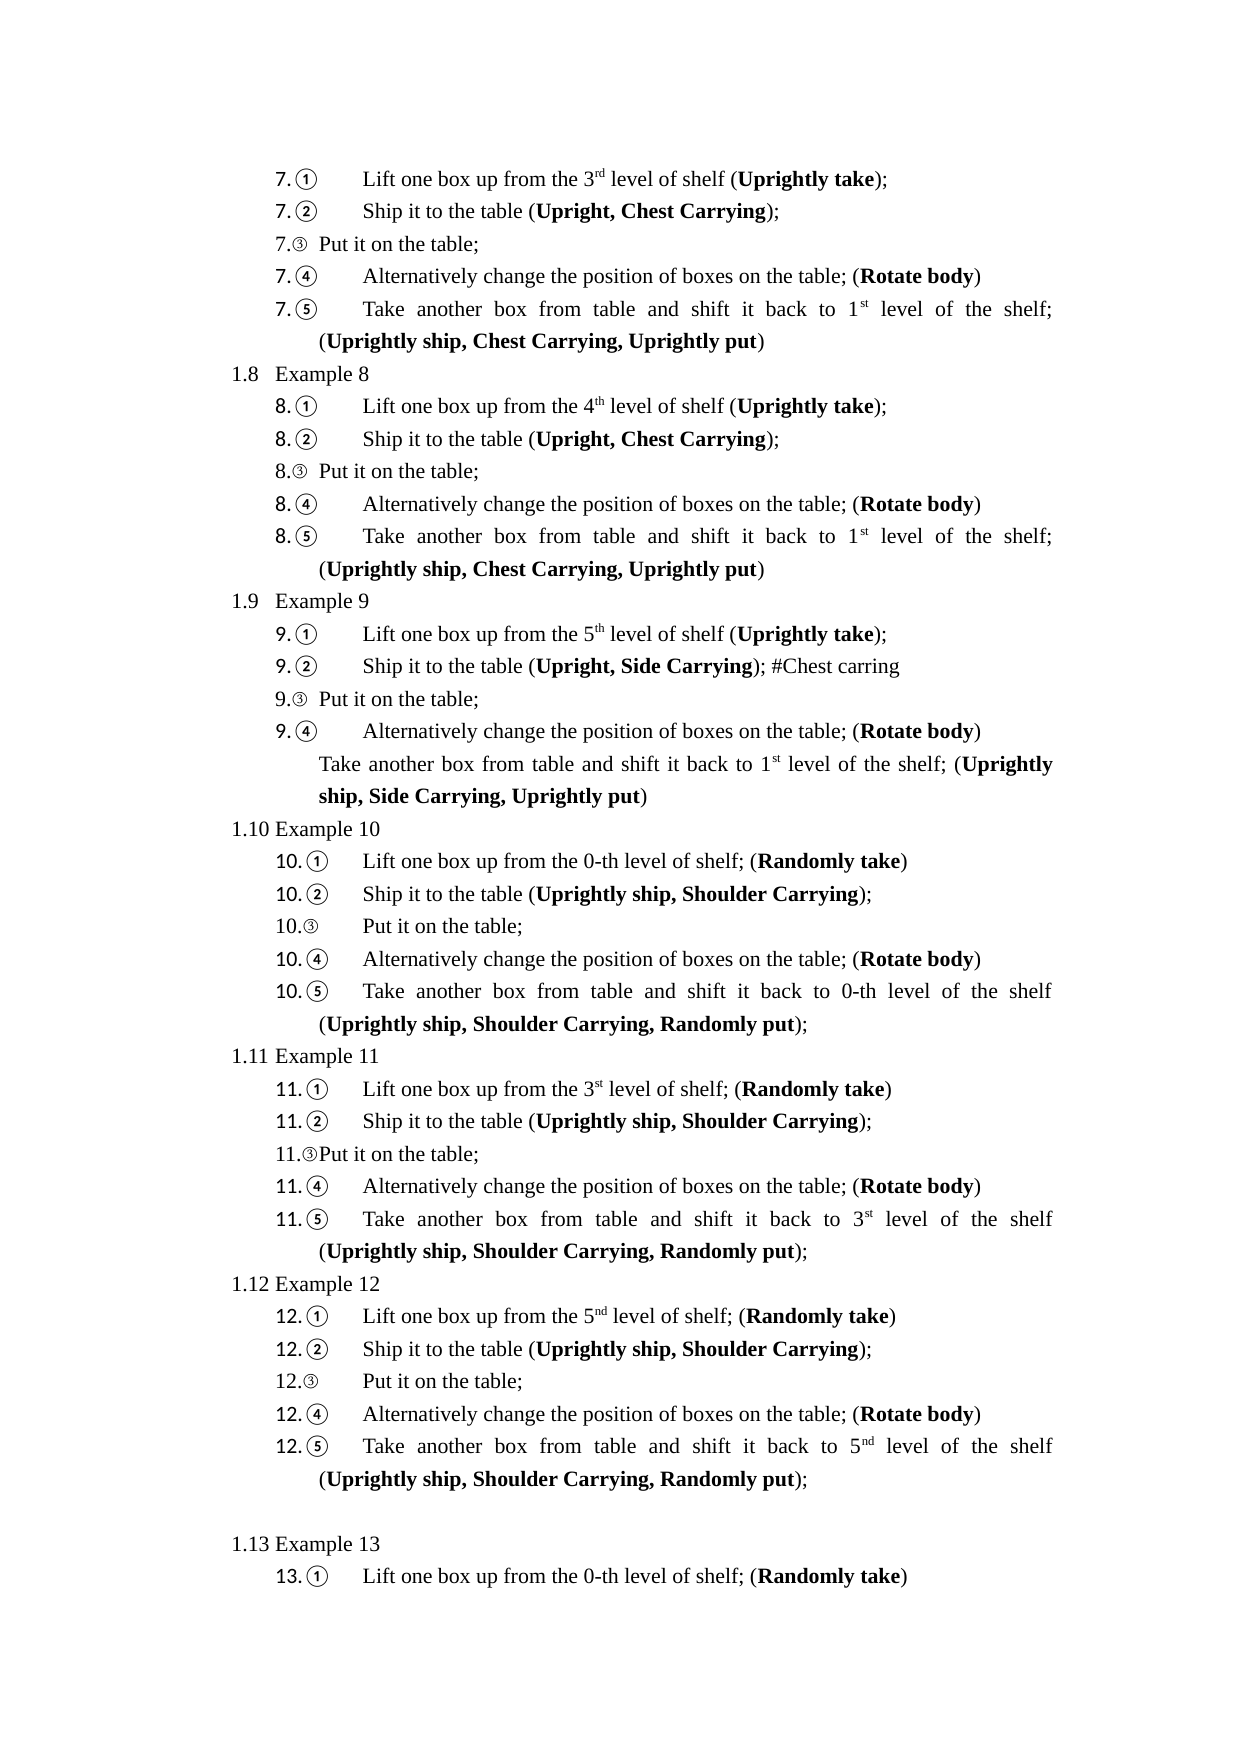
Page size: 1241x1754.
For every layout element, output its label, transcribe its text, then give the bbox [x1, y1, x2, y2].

list Alternatively change the position of boxes on the table; (Rotate body) [275, 487, 1053, 519]
list Lift one box up from the 0-th level of shelf; (Randomly take) [275, 1559, 1053, 1592]
list Ship it to the table (Upright, Chest Carrying); [275, 194, 1053, 227]
list Put it on the table; [275, 227, 1053, 259]
list Take another box from table and shift it back to 5nd level of the shelf (Uprightly ship, Shoulder Carrying, Randomly put); [275, 1429, 1053, 1494]
list Take another box from table and shift it back to 1st level of the shelf; (Uprightly ship, Chest Carrying, Uprightly put) [275, 292, 1053, 357]
list Alternatively change the position of boxes on the table; (Rotate body) [275, 714, 1053, 747]
list Take another box from table and shift it back to 0-th level of the shelf (Uprightly ship, Shoulder Carrying, Randomly put); [275, 974, 1053, 1039]
list Alternatively change the position of boxes on the table; (Rotate body) [275, 259, 1053, 292]
list Example 10 [231, 812, 1053, 844]
list Put it on the table; [275, 1364, 1053, 1397]
list Take another box from table and shift it back to 3st level of the shelf (Uprightly ship, Shoulder Carrying, Randomly put); [275, 1202, 1053, 1267]
list Put it on the table; [275, 454, 1053, 487]
list Example 13 [231, 1527, 1053, 1559]
list Lift one box up from the 5th level of shelf (Uprightly take); [275, 617, 1053, 649]
list Lift one box up from the 5nd level of shelf; (Randomly take) [275, 1299, 1053, 1332]
list Ship it to the table (Upright, Side Carrying); #Chest carring [275, 649, 1053, 682]
list Alternatively change the position of boxes on the table; (Rotate body) [275, 942, 1053, 974]
list Ship it to the table (Uprightly ship, Shoulder Carrying); [275, 1104, 1053, 1137]
list Example 9 [231, 584, 1053, 617]
list Put it on the table; [275, 909, 1053, 942]
list Ship it to the table (Upright, Chest Carrying); [275, 422, 1053, 454]
list Lift one box up from the 4th level of shelf (Uprightly take); [275, 389, 1053, 422]
list Ship it to the table (Uprightly ship, Shoulder Carrying); [275, 877, 1053, 909]
list Ship it to the table (Uprightly ship, Shoulder Carrying); [275, 1332, 1053, 1364]
list Alternatively change the position of boxes on the table; (Rotate body) [275, 1169, 1053, 1202]
list Lift one box up from the 3st level of shelf; (Randomly take) [275, 1072, 1053, 1104]
list Lift one box up from the 3rd level of shelf (Uprightly take); [275, 162, 1053, 194]
list Put it on the table; [275, 682, 1053, 714]
list Alternatively change the position of boxes on the table; (Rotate body) [275, 1397, 1053, 1429]
list Take another box from table and shift it back to 1st level of the shelf; (Uprightly ship, Chest Carrying, Uprightly put) [275, 519, 1053, 584]
list Take another box from table and shift it back to 1st level of the shelf; (Uprightly ship, Side Carrying, Uprightly put) [275, 747, 1053, 812]
list Put it on the table; [275, 1137, 1053, 1169]
list Example 12 [231, 1267, 1053, 1299]
list Example 8 [231, 357, 1053, 389]
list Example 11 [231, 1039, 1053, 1072]
list Lift one box up from the 0-th level of shelf; (Randomly take) [275, 844, 1053, 877]
